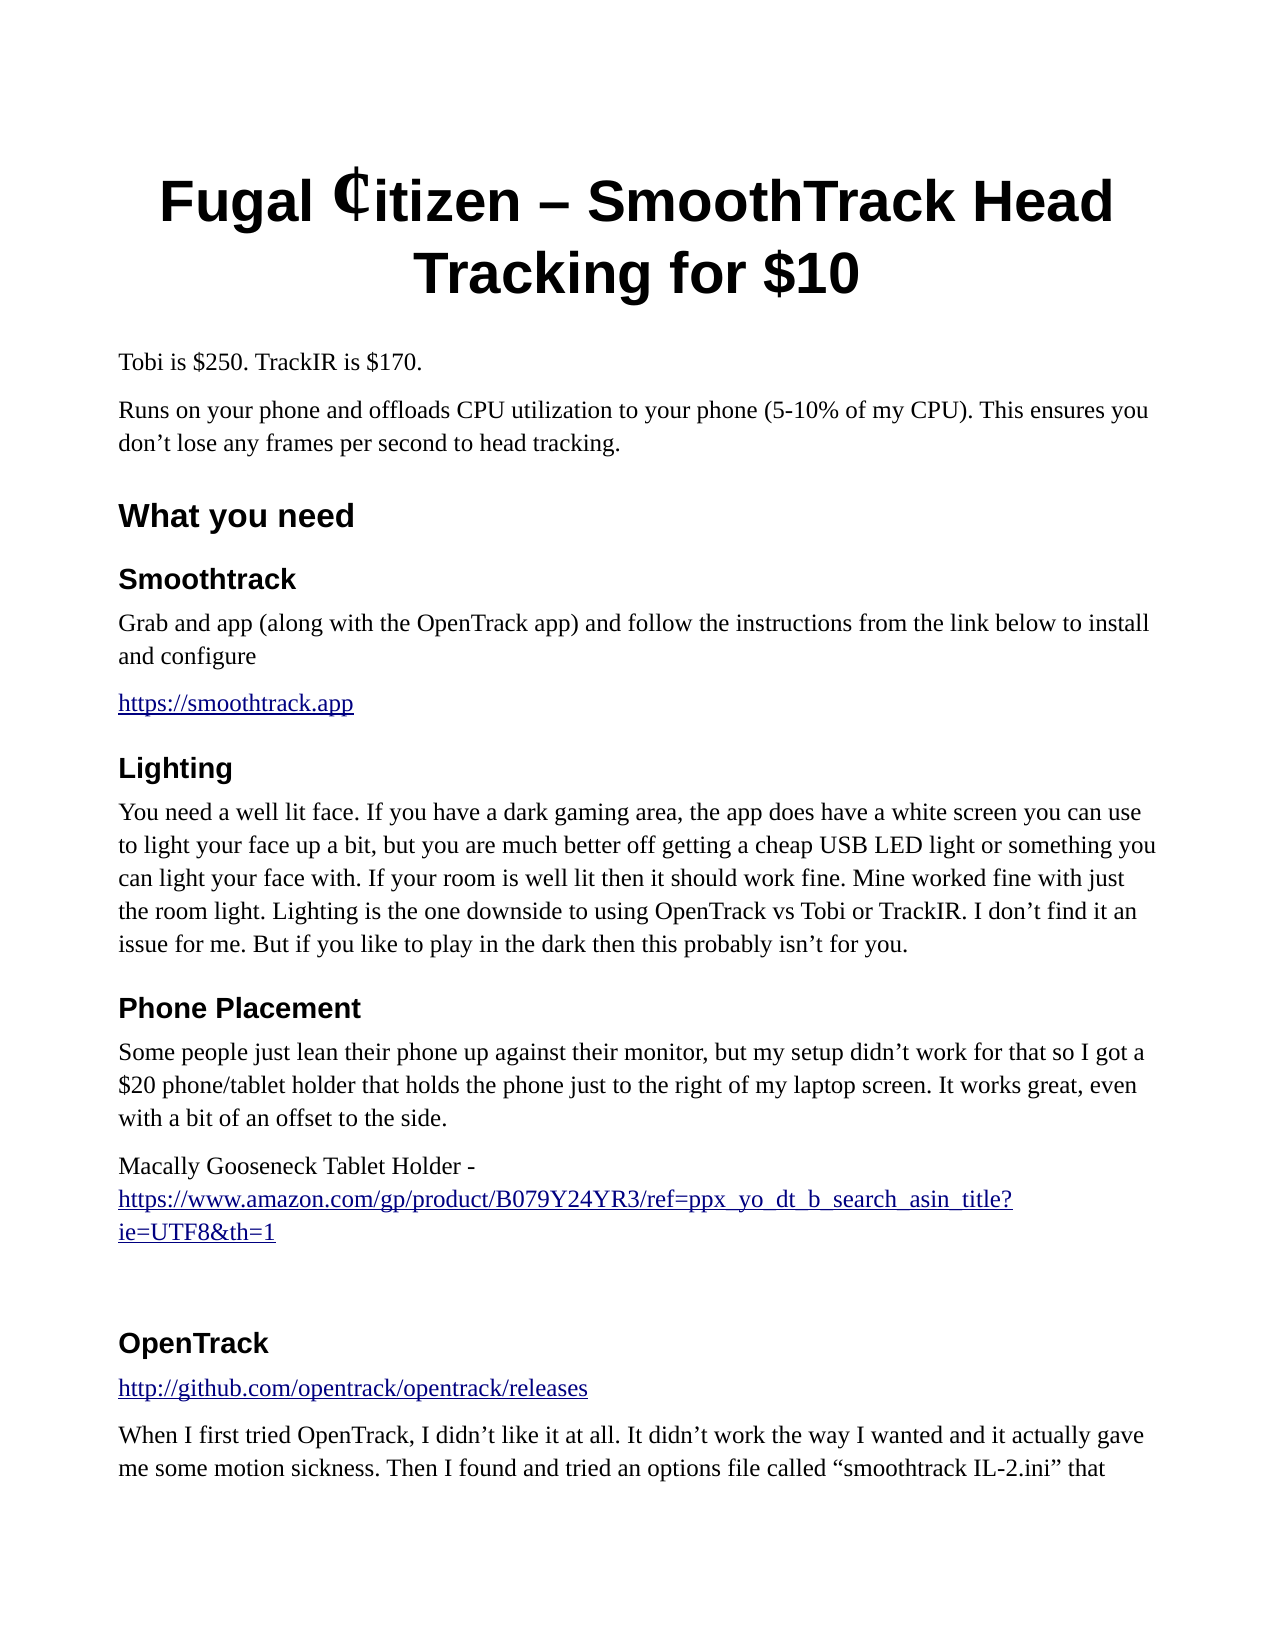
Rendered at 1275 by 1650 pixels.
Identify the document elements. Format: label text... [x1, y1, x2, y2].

text When I first tried OpenTrack, I didn’t like it at all. It didn’t work the way I wanted and it actually gave me some motion sickness. Then I found and tried an options file called “smoothtrack IL-2.ini” that [118, 1420, 1157, 1482]
text Some people just lean their phone up against their monitor, but my setup didn’t work for that so I got a $20 phone/tablet holder that holds the phone just to the right of my laptop screen. It works great, even with a bit of an offset to the side. [118, 1037, 1157, 1132]
text Tobi is $250. TrackIR is $170. [118, 347, 1157, 376]
text https://smoothtrack.app [118, 688, 1157, 717]
text You need a well lit face. If you have a dark gaming area, the app does have a white screen you can use to light your face up a bit, but you are much better off getting a cheap USB LED light or something you can light your face with. If your room is well lit then it should work fine. Mine worked fine with just the room light. Lighting is the one downside to using OpenTrack vs Tobi or TrackIR. I don’t find it an issue for me. But if you like to play in the dark then this probably isn’t for you. [118, 797, 1157, 958]
text Grab and app (along with the OpenTrack app) and follow the instructions from the link below to install and configure [118, 608, 1157, 670]
text http://github.com/opentrack/opentrack/releases [118, 1373, 1157, 1401]
subtitle Lighting [118, 751, 1157, 784]
text Runs on your phone and offloads CPU utilization to your phone (5-10% of my CPU). This ensures you don’t lose any frames per second to head tracking. [118, 395, 1157, 457]
subtitle Smoothtrack [118, 562, 1157, 595]
subtitle What you need [118, 496, 1157, 535]
text Macally Gooseneck Tablet Holder - https://www.amazon.com/gp/product/B079Y24YR3/ref=ppx_yo_dt_b_search_asin_title?ie=UTF8&th=1 [118, 1151, 1157, 1246]
title Fugal ¢itizen – SmoothTrack Head Tracking for $10 [118, 143, 1157, 306]
subtitle Phone Placement [118, 991, 1157, 1024]
subtitle OpenTrack [118, 1327, 1157, 1360]
